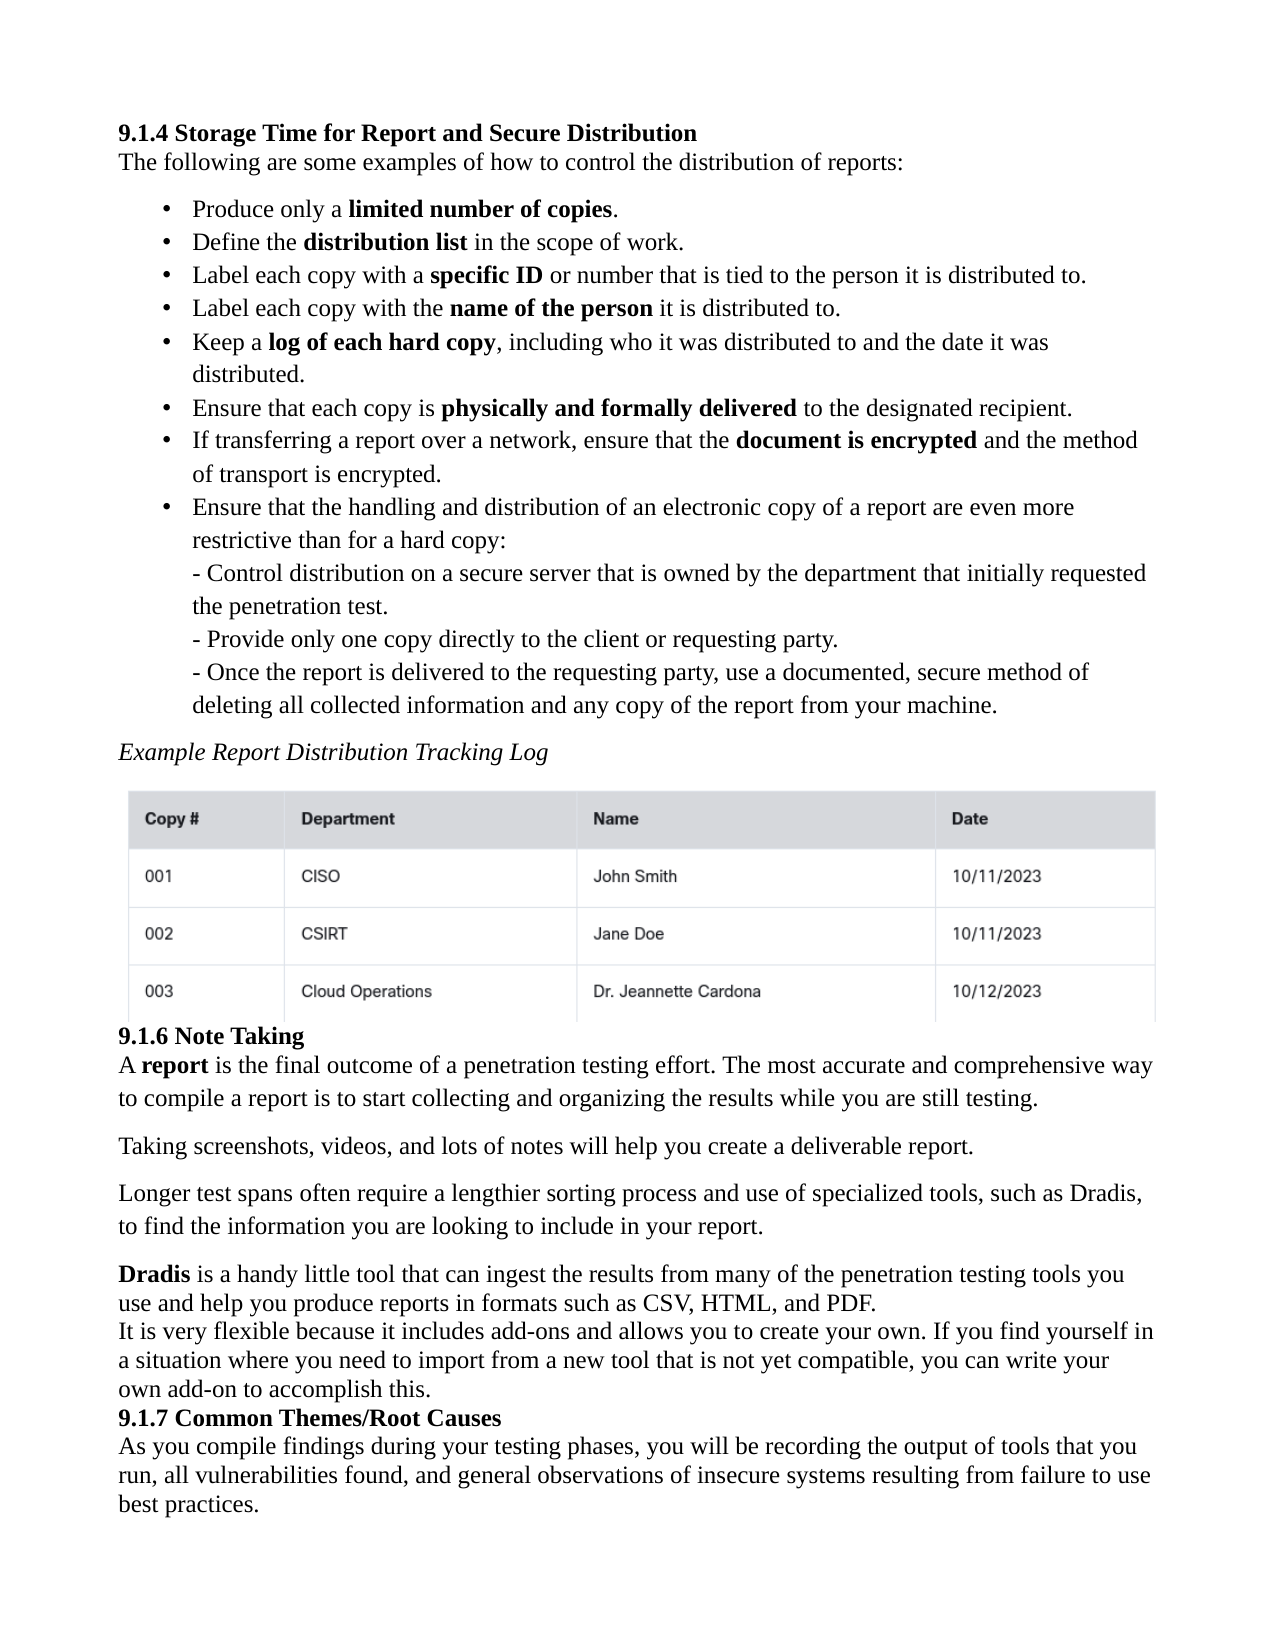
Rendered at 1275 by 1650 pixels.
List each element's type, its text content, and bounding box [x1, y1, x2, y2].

text 9.1.7 Common Themes/Root Causes [118, 1403, 1157, 1431]
text As you compile findings during your testing phases, you will be recording the output of tools that you run, all vulnerabilities found, and general observations of insecure systems resulting from failure to use best practices. [118, 1431, 1157, 1518]
text 9.1.4 Storage Time for Report and Secure Distribution [118, 118, 1157, 147]
text Longer test spans often require a lengthier sorting process and use of specialized tools, such as Dradis, to find the information you are looking to include in your report. [118, 1178, 1157, 1240]
text A report is the final outcome of a penetration testing effort. The most accurate and comprehensive way to compile a report is to start collecting and organizing the results while you are still testing. [118, 1050, 1157, 1112]
list Define the distribution list in the scope of work. [162, 227, 1157, 256]
list Label each copy with a specific ID or number that is tied to the person it is distributed to. [162, 261, 1157, 289]
text It is very flexible because it includes add-ons and allows you to create your own. If you find yourself in a situation where you need to import from a new tool that is not yet compatible, you can write your own add-on to accomplish this. [118, 1316, 1157, 1403]
text Dradis is a handy little tool that can ingest the results from many of the penetration testing tools you use and help you produce reports in formats such as CSV, HTML, and PDF. [118, 1259, 1157, 1316]
text Example Report Distribution Tracking Log [118, 737, 1157, 766]
text The following are some examples of how to control the distribution of reports: [118, 147, 1157, 176]
text Taking screenshots, videos, and lots of notes will help you create a deliverable report. [118, 1131, 1157, 1159]
list Produce only a limited number of copies. [162, 194, 1157, 223]
list Ensure that the handling and distribution of an electronic copy of a report are even more restrictive than for a hard copy: - Control distribution on a secure server that is owned by the department that initially requested the penetration test. - Provide only one copy directly to the client or requesting party. - Once the report is delivered to the requesting party, use a documented, secure method of deleting all collected information and any copy of the report from your machine. [162, 492, 1157, 718]
picture [118, 785, 1157, 1022]
text 9.1.6 Note Taking [118, 1022, 1157, 1050]
list Ensure that each copy is physically and formally delivered to the designated recipient. [162, 393, 1157, 421]
list Keep a log of each hard copy, including who it was distributed to and the date it was distributed. [162, 327, 1157, 388]
list Label each copy with the name of the person it is distributed to. [162, 293, 1157, 322]
list If transferring a report over a network, ensure that the document is encrypted and the method of transport is encrypted. [162, 426, 1157, 487]
